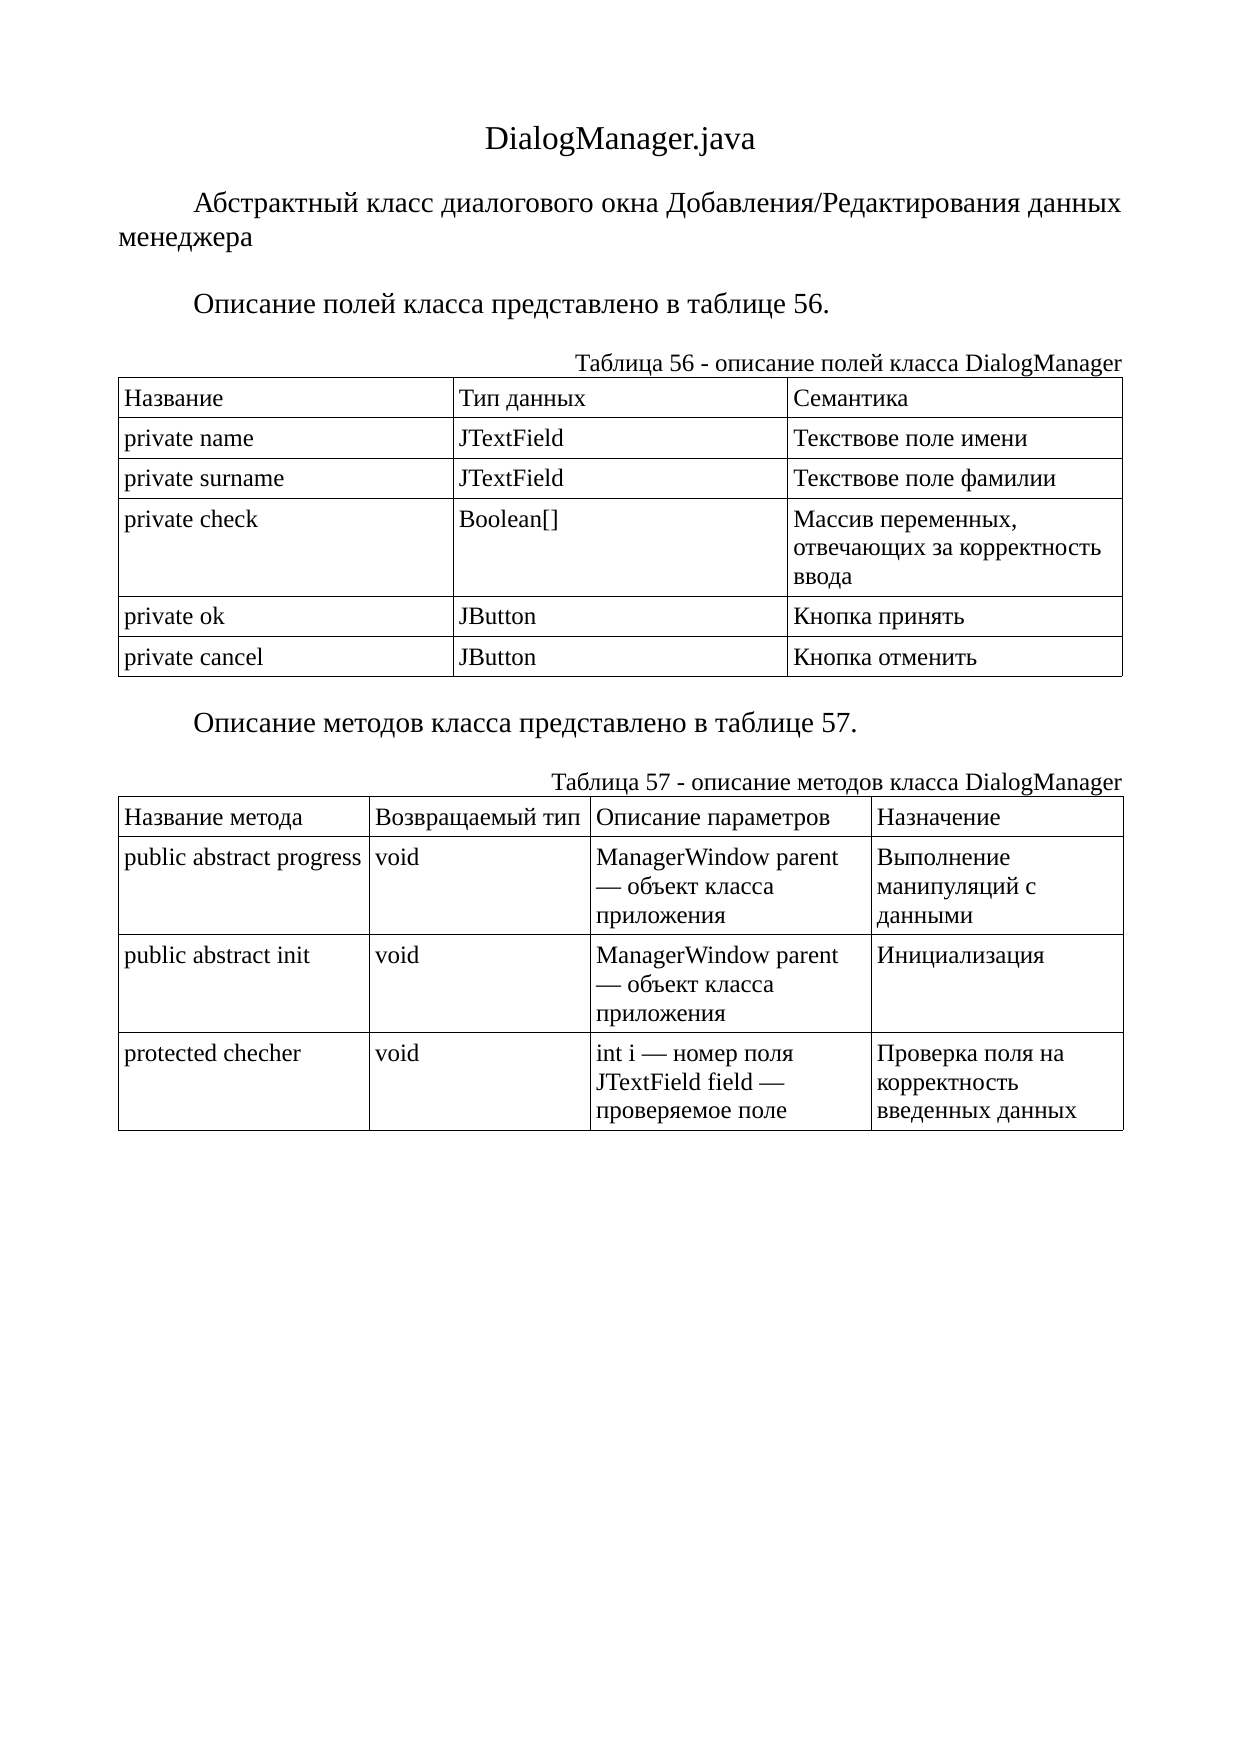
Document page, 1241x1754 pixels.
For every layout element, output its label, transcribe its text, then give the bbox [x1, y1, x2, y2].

table_cell private name [119, 418, 453, 457]
table_cell int i — номер поля JTextField field — проверяемое поле [591, 1033, 871, 1130]
text Таблица 57 - описание методов класса DialogManager [118, 767, 1122, 796]
table_cell JTextField [454, 459, 787, 498]
table_cell Проверка поля на корректность введенных данных [872, 1033, 1123, 1130]
table_cell private cancel [119, 637, 453, 676]
table_cell public abstract progress [119, 837, 369, 934]
table_cell Массив переменных, отвечающих за корректность ввода [788, 499, 1122, 596]
table_cell ManagerWindow parent — объект класса приложения [591, 935, 871, 1032]
table_header Назначение [872, 797, 1123, 836]
table_cell void [370, 837, 590, 934]
table_cell Инициализация [872, 935, 1123, 1032]
table_cell JButton [454, 637, 787, 676]
table_cell JTextField [454, 418, 787, 457]
text Описание полей класса представлено в таблице 56. [118, 286, 1122, 319]
table_header Описание параметров [591, 797, 871, 836]
table_header Возвращаемый тип [370, 797, 590, 836]
table_cell private surname [119, 459, 453, 498]
text Описание методов класса представлено в таблице 57. [118, 705, 1122, 739]
table_cell JButton [454, 597, 787, 636]
table_header Семантика [788, 378, 1122, 417]
text Абстрактный класс диалогового окна Добавления/Редактирования данных менеджера [118, 185, 1122, 252]
table_cell Текствове поле фамилии [788, 459, 1122, 498]
table_cell Текствове поле имени [788, 418, 1122, 457]
table_cell ManagerWindow parent — объект класса приложения [591, 837, 871, 934]
table_cell void [370, 935, 590, 1032]
table_cell public abstract init [119, 935, 369, 1032]
table_cell Кнопка отменить [788, 637, 1122, 676]
table_cell Кнопка принять [788, 597, 1122, 636]
table_header Название метода [119, 797, 369, 836]
table_header Название [119, 378, 453, 417]
table_cell private ok [119, 597, 453, 636]
table_cell protected checher [119, 1033, 369, 1130]
table_cell void [370, 1033, 590, 1130]
table_cell Выполнение манипуляций с данными [872, 837, 1123, 934]
table_header Тип данных [454, 378, 787, 417]
table_cell private check [119, 499, 453, 596]
text DialogManager.java [118, 118, 1122, 156]
table_cell Boolean[] [454, 499, 787, 596]
text Таблица 56 - описание полей класса DialogManager [118, 348, 1122, 377]
